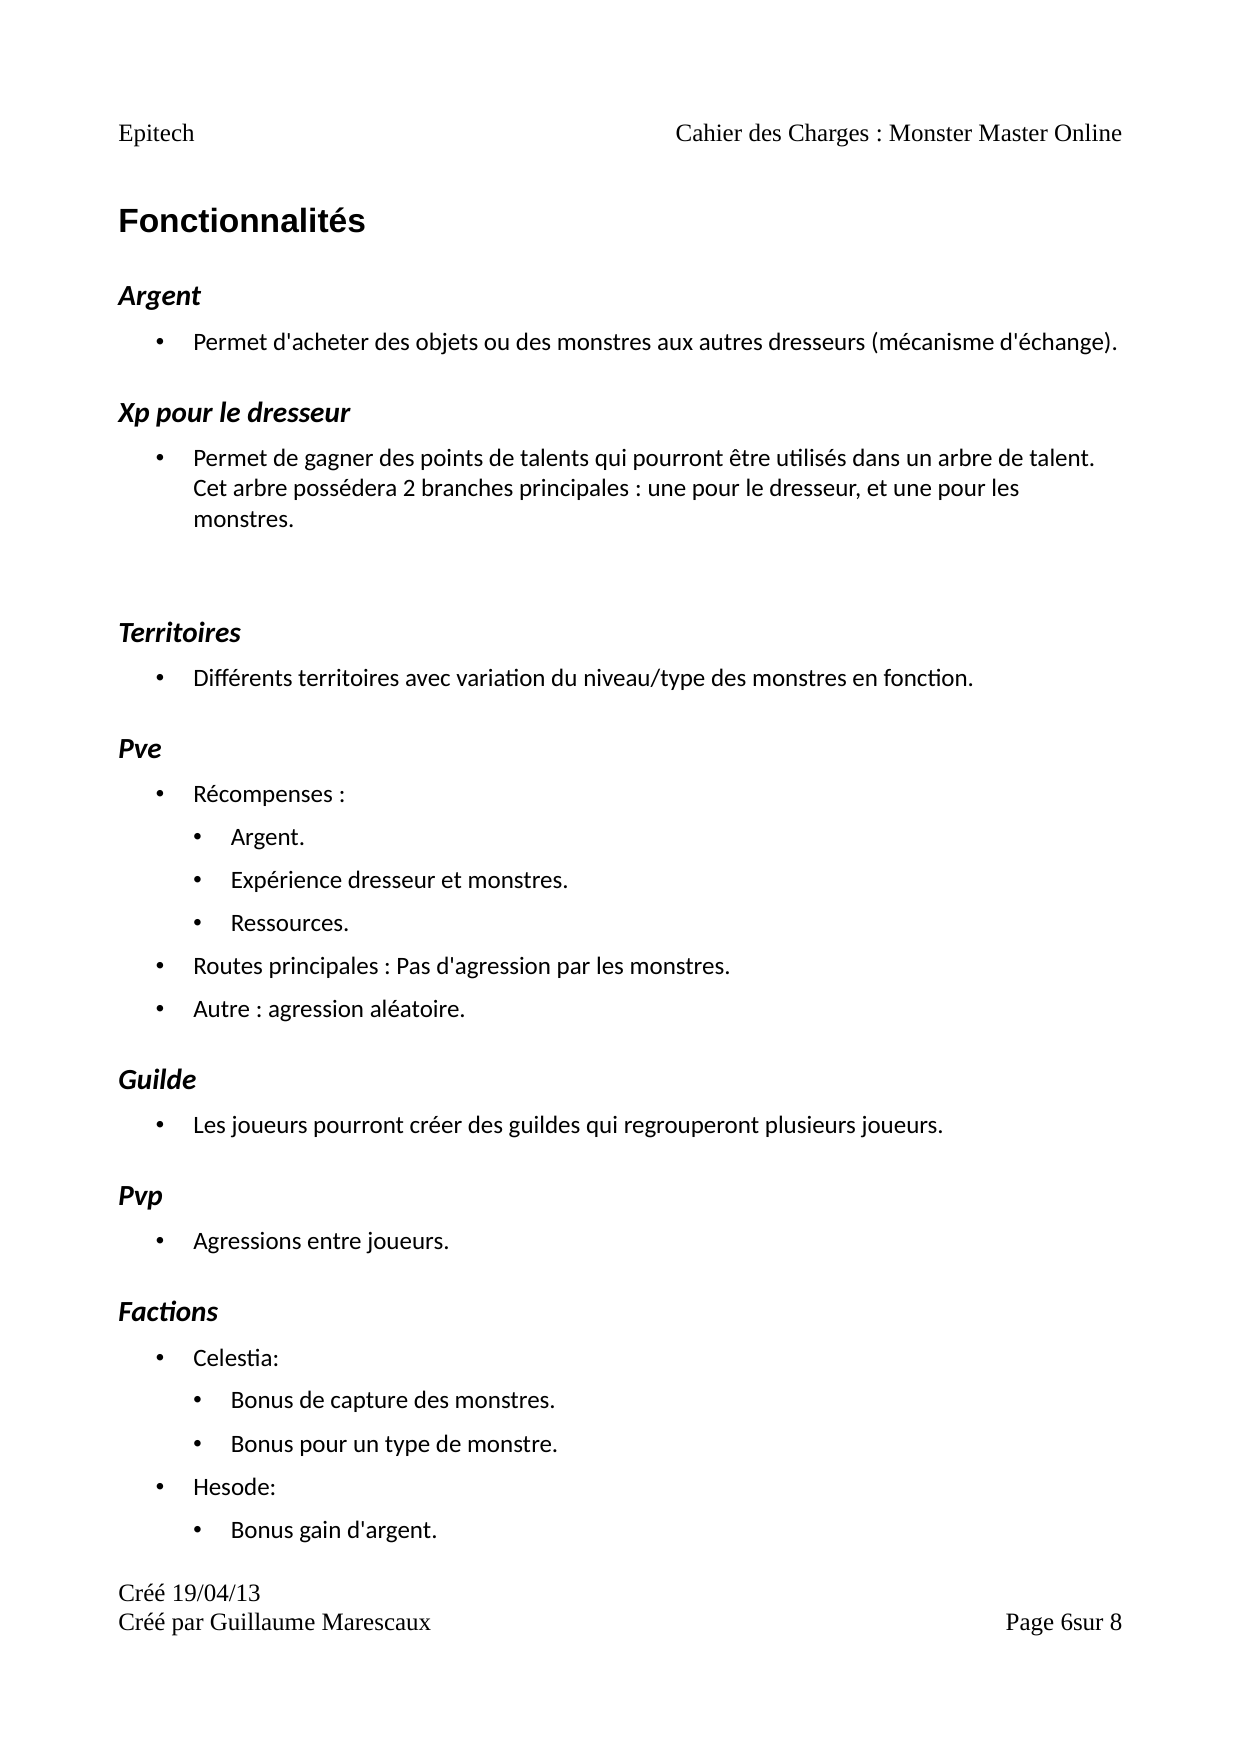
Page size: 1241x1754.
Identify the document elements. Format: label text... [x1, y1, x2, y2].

subtitle Fonctionnalités [118, 201, 1122, 240]
list Récompenses : [156, 778, 1122, 809]
list Agressions entre joueurs. [156, 1226, 1122, 1256]
list Permet d'acheter des objets ou des monstres aux autres dresseurs (mécanisme d'échange). [156, 326, 1122, 356]
subtitle Xp pour le dresseur [118, 394, 1122, 429]
subtitle Guilde [118, 1061, 1122, 1097]
list Bonus gain d'argent. [193, 1514, 1122, 1544]
list Les joueurs pourront créer des guildes qui regrouperont plusieurs joueurs. [156, 1109, 1122, 1140]
list Ressources. [193, 907, 1122, 938]
list Bonus pour un type de monstre. [193, 1428, 1122, 1458]
subtitle Pvp [118, 1177, 1122, 1213]
subtitle Factions [118, 1293, 1122, 1329]
list Autre : agression aléatoire. [156, 993, 1122, 1024]
list Différents territoires avec variation du niveau/type des monstres en fonction. [156, 662, 1122, 692]
list Expérience dresseur et monstres. [193, 864, 1122, 895]
subtitle Pve [118, 730, 1122, 766]
list Celestia: [156, 1342, 1122, 1372]
list Bonus de capture des monstres. [193, 1385, 1122, 1415]
subtitle Territoires [118, 614, 1122, 649]
list Argent. [193, 821, 1122, 852]
subtitle Argent [118, 277, 1122, 313]
list Permet de gagner des points de talents qui pourront être utilisés dans un arbre de talent. Cet arbre possédera 2 branches principales : une pour le dresseur, et une pour les monstres. [156, 442, 1122, 533]
list Hesode: [156, 1471, 1122, 1501]
list Routes principales : Pas d'agression par les monstres. [156, 950, 1122, 981]
